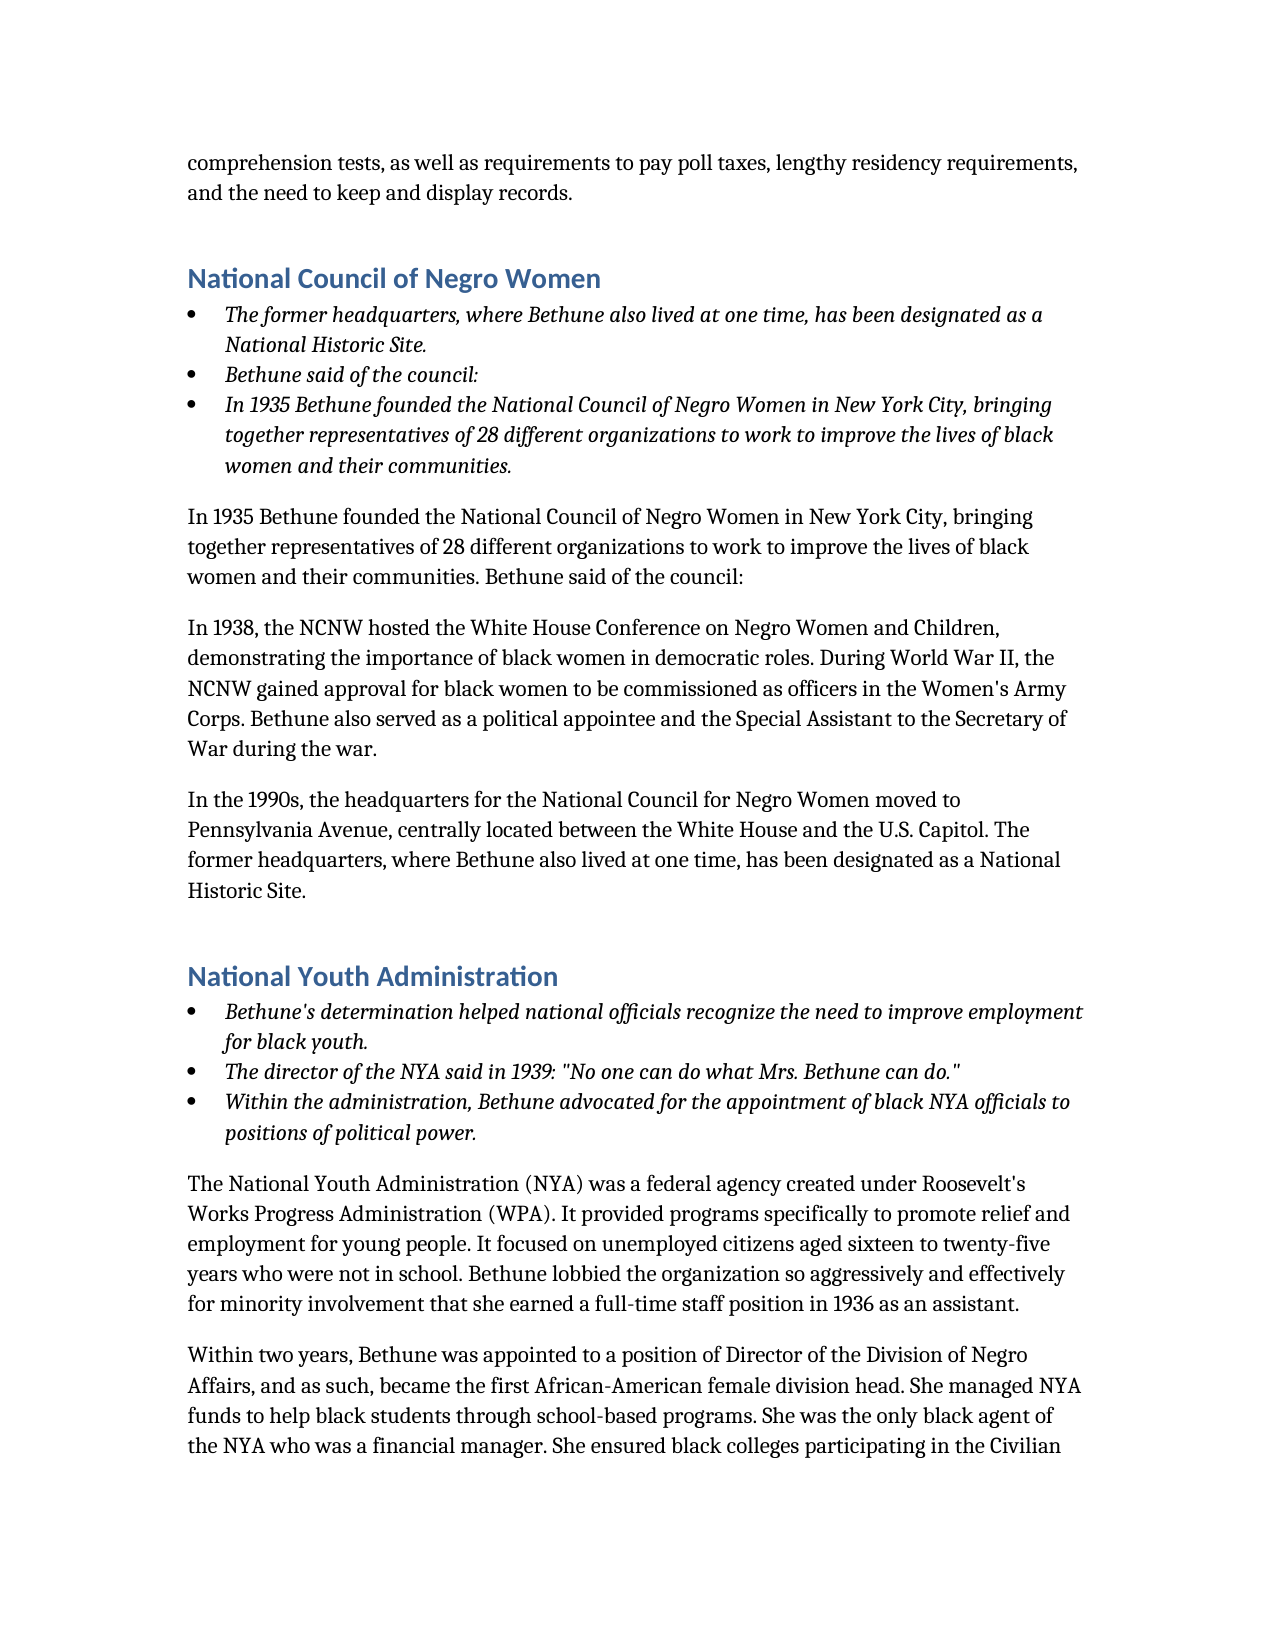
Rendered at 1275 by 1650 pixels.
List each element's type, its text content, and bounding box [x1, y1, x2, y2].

text In 1938, the NCNW hosted the White House Conference on Negro Women and Children, demonstrating the importance of black women in democratic roles. During World War II, the NCNW gained approval for black women to be commissioned as officers in the Women's Army Corps. Bethune also served as a political appointee and the Special Assistant to the Secretary of War during the war. [187, 615, 1087, 762]
list Bethune's determination helped national officials recognize the need to improve employment for black youth. [187, 998, 1087, 1055]
text The National Youth Administration (NYA) was a federal agency created under Roosevelt's Works Progress Administration (WPA). It provided programs specifically to promote relief and employment for young people. It focused on unemployed citizens aged sixteen to twenty-five years who were not in school. Bethune lobbied the organization so aggressively and effectively for minority involvement that she earned a full-time staff position in 1936 as an assistant. [187, 1170, 1087, 1318]
subtitle National Youth Administration [187, 958, 1087, 993]
list Within the administration, Bethune advocated for the appointment of black NYA officials to positions of political power. [187, 1089, 1087, 1146]
list The former headquarters, where Bethune also lived at one time, has been designated as a National Historic Site. [187, 301, 1087, 358]
text In the 1990s, the headquarters for the National Council for Negro Women moved to Pennsylvania Avenue, centrally located between the White House and the U.S. Capitol. The former headquarters, where Bethune also lived at one time, has been designated as a National Historic Site. [187, 787, 1087, 904]
text In 1935 Bethune founded the National Council of Negro Women in New York City, bringing together representatives of 28 different organizations to work to improve the lives of black women and their communities. Bethune said of the council: [187, 503, 1087, 590]
list The director of the NYA said in 1939: "No one can do what Mrs. Bethune can do." [187, 1059, 1087, 1085]
text comprehension tests, as well as requirements to pay poll taxes, lengthy residency requirements, and the need to keep and display records. [187, 150, 1087, 207]
list Bethune said of the council: [187, 362, 1087, 388]
subtitle National Council of Negro Women [187, 260, 1087, 296]
text Within two years, Bethune was appointed to a position of Director of the Division of Negro Affairs, and as such, became the first African-American female division head. She managed NYA funds to help black students through school-based programs. She was the only black agent of the NYA who was a financial manager. She ensured black colleges participating in the Civilian [187, 1342, 1087, 1459]
list In 1935 Bethune founded the National Council of Negro Women in New York City, bringing together representatives of 28 different organizations to work to improve the lives of black women and their communities. [187, 392, 1087, 479]
